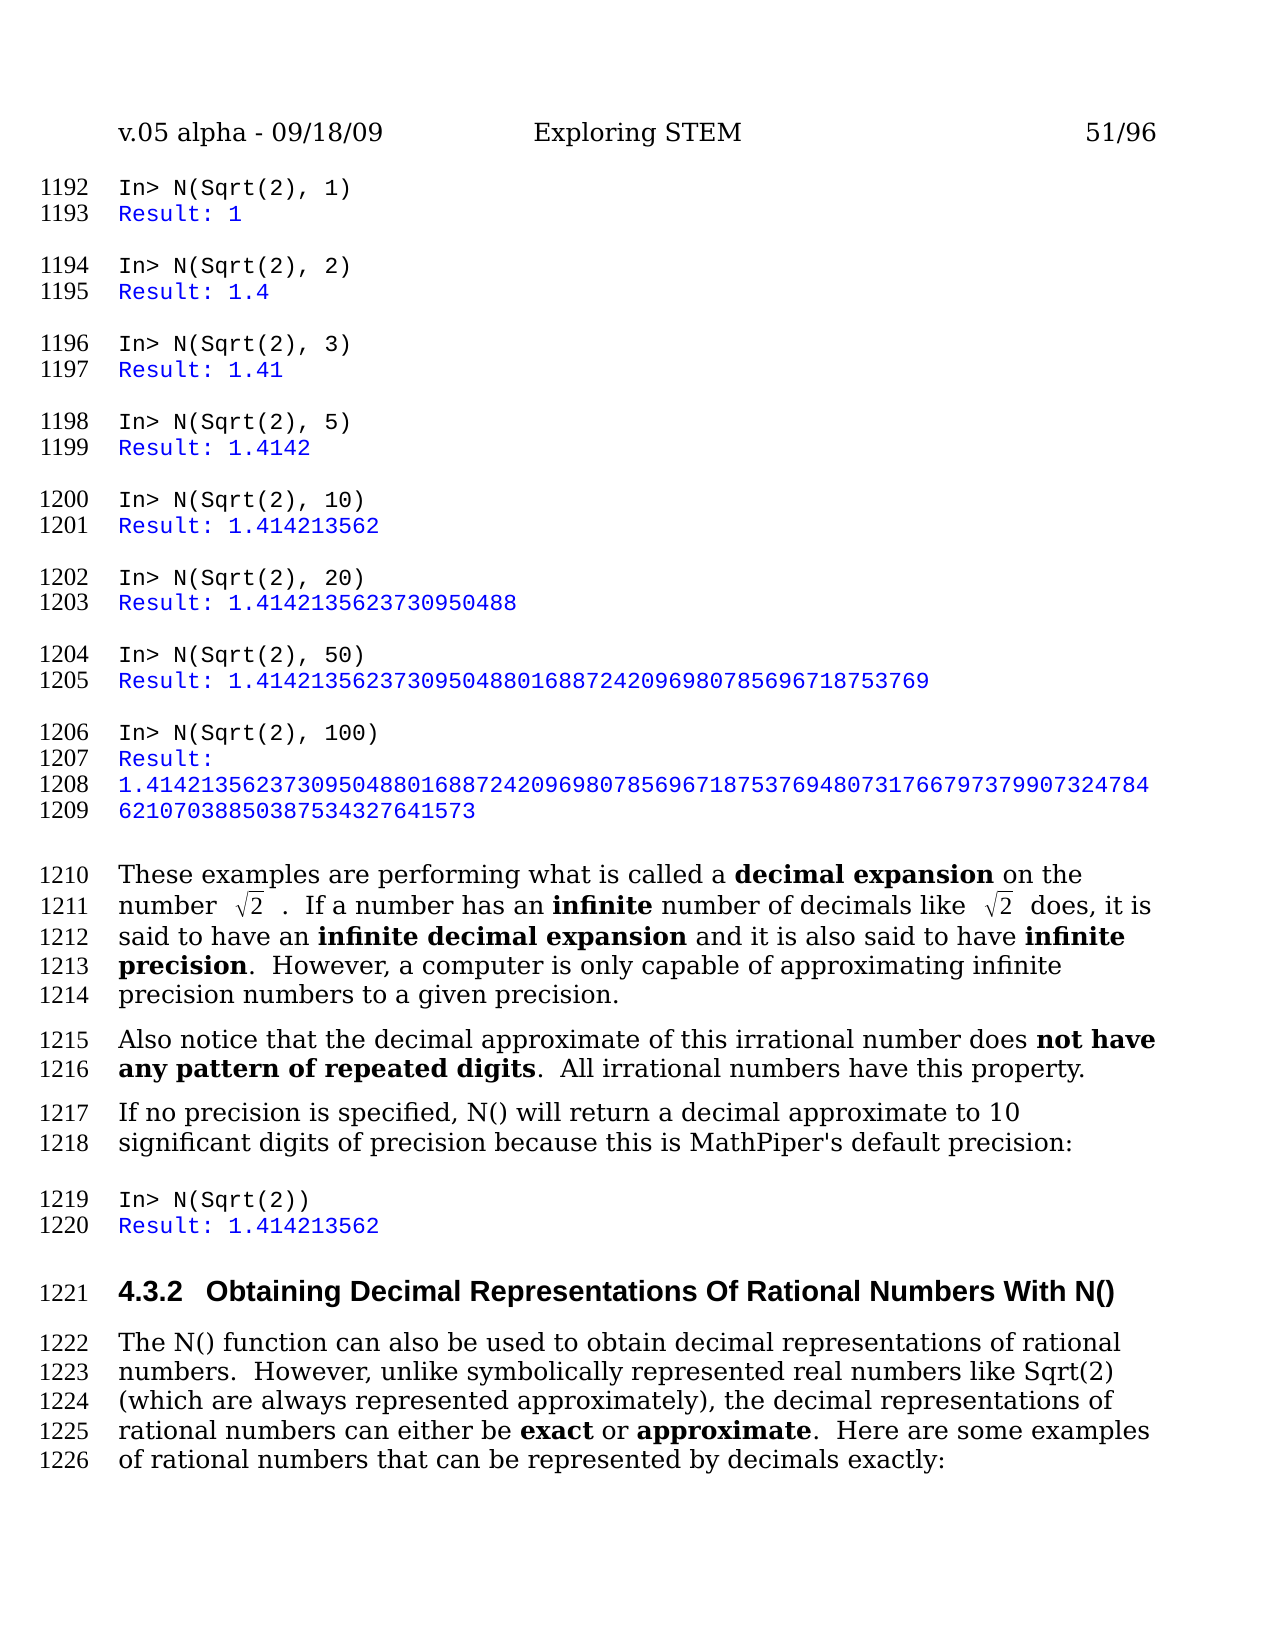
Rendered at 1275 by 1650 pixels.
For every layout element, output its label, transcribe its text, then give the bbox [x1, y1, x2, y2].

text Also notice that the decimal approximate of this irrational number does not have any pattern of repeated digits. All irrational numbers have this property. [118, 1025, 1157, 1083]
text Result: 1.41 [118, 358, 1157, 384]
text Result: 1.414213562 [118, 1215, 1157, 1241]
text Result: 1.4142 [118, 436, 1157, 462]
text In> N(Sqrt(2), 1) [118, 177, 1157, 203]
text If no precision is specified, N() will return a decimal approximate to 10 significant digits of precision because this is MathPiper's default precision: [118, 1098, 1157, 1157]
text In> N(Sqrt(2), 20) [118, 566, 1157, 592]
text In> N(Sqrt(2), 2) [118, 254, 1157, 281]
text Result: 1.4142135623730950488 [118, 592, 1157, 618]
text In> N(Sqrt(2), 3) [118, 332, 1157, 358]
text In> N(Sqrt(2), 5) [118, 410, 1157, 436]
text In> N(Sqrt(2)) [118, 1189, 1157, 1215]
text Result: 1 [118, 203, 1157, 229]
subtitle Obtaining Decimal Representations Of Rational Numbers With N() [118, 1274, 1157, 1307]
text Result: 1.414213562373095048801688724209698078569671875376948073176679737990732478462107038850387534327641573 [118, 747, 1157, 825]
text Result: 1.414213562 [118, 514, 1157, 540]
text These examples are performing what is called a decimal expansion on the number. If a number has an infinite number of decimals likedoes, it is said to have an infinite decimal expansion and it is also said to have infinite precision. However, a computer is only capable of approximating infinite precision numbers to a given precision. [118, 860, 1157, 1010]
text The N() function can also be used to obtain decimal representations of rational numbers. However, unlike symbolically represented real numbers like Sqrt(2) (which are always represented approximately), the decimal representations of rational numbers can either be exact or approximate. Here are some examples of rational numbers that can be represented by decimals exactly: [118, 1328, 1157, 1474]
text In> N(Sqrt(2), 100) [118, 721, 1157, 747]
text In> N(Sqrt(2), 50) [118, 644, 1157, 669]
text Result: 1.4 [118, 281, 1157, 306]
text Result: 1.4142135623730950488016887242096980785696718753769 [118, 669, 1157, 696]
text In> N(Sqrt(2), 10) [118, 488, 1157, 514]
